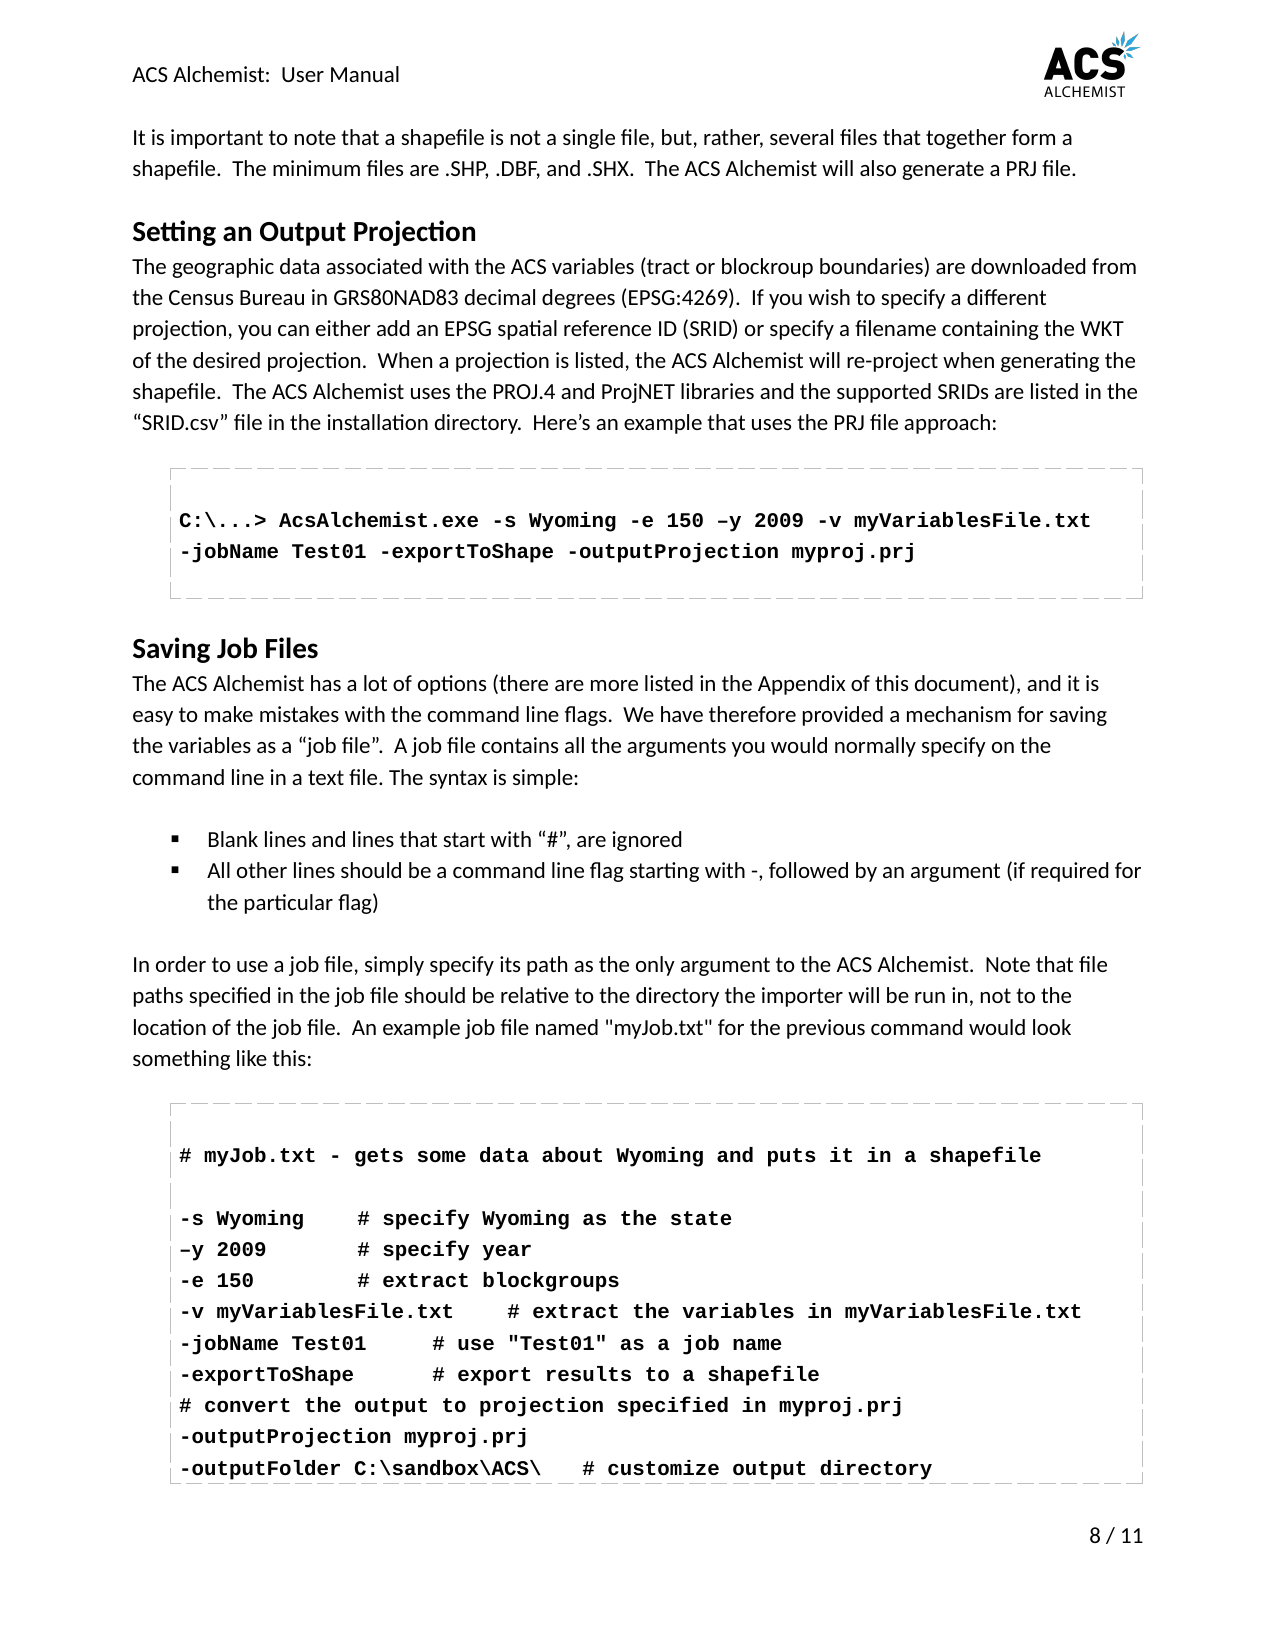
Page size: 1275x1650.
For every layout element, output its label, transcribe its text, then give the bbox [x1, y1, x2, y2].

text The ACS Alchemist has a lot of options (there are more listed in the Appendix of this document), and it is easy to make mistakes with the command line flags. We have therefore provided a mechanism for saving the variables as a “job file”. A job file contains all the arguments you would normally specify on the command line in a text file. The syntax is simple: [132, 666, 1143, 791]
text The geographic data associated with the ACS variables (tract or blockroup boundaries) are downloaded from the Census Bureau in GRS80NAD83 decimal degrees (EPSG:4269). If you wish to specify a different projection, you can either add an EPSG spatial reference ID (SRID) or specify a filename containing the WKT of the desired projection. When a projection is listed, the ACS Alchemist will re-project when generating the shapefile. The ACS Alchemist uses the PROJ.4 and ProjNET libraries and the supported SRIDs are listed in the “SRID.csv” file in the installation directory. Here’s an example that uses the PRJ file approach: [132, 249, 1143, 436]
subtitle Saving Job Files [132, 630, 1143, 666]
text -outputFolder C:\sandbox\ACS\ # customize output directory [169, 1447, 1143, 1484]
text C:\...> AcsAlchemist.exe -s Wyoming -e 150 –y 2009 -v myVariablesFile.txt [169, 499, 1143, 530]
text –y 2009 # specify year [169, 1228, 1143, 1259]
text -jobName Test01 -exportToShape -outputProjection myproj.prj [169, 530, 1143, 564]
picture [1041, 28, 1143, 101]
list All other lines should be a command line flag starting with -, followed by an argument (if required for the particular flag) [169, 853, 1143, 916]
text -v myVariablesFile.txt # extract the variables in myVariablesFile.txt [169, 1291, 1143, 1322]
list Blank lines and lines that start with “#”, are ignored [169, 822, 1143, 853]
text # convert the output to projection specified in myproj.prj [169, 1384, 1143, 1416]
text In order to use a job file, simply specify its path as the only argument to the ACS Alchemist. Note that file paths specified in the job file should be relative to the directory the importer will be run in, not to the location of the job file. An example job file named "myJob.txt" for the previous command would look something like this: [132, 947, 1143, 1072]
text It is important to note that a shapefile is not a single file, but, rather, several files that together form a shapefile. The minimum files are .SHP, .DBF, and .SHX. The ACS Alchemist will also generate a PRJ file. [132, 119, 1143, 182]
text -jobName Test01 # use "Test01" as a job name [169, 1322, 1143, 1353]
text -outputProjection myproj.prj [169, 1416, 1143, 1447]
text -e 150 # extract blockgroups [169, 1259, 1143, 1291]
subtitle Setting an Output Projection [132, 213, 1143, 249]
text -exportToShape # export results to a shapefile [169, 1353, 1143, 1384]
text -s Wyoming # specify Wyoming as the state [169, 1197, 1143, 1228]
text # myJob.txt - gets some data about Wyoming and puts it in a shapefile [169, 1134, 1143, 1169]
